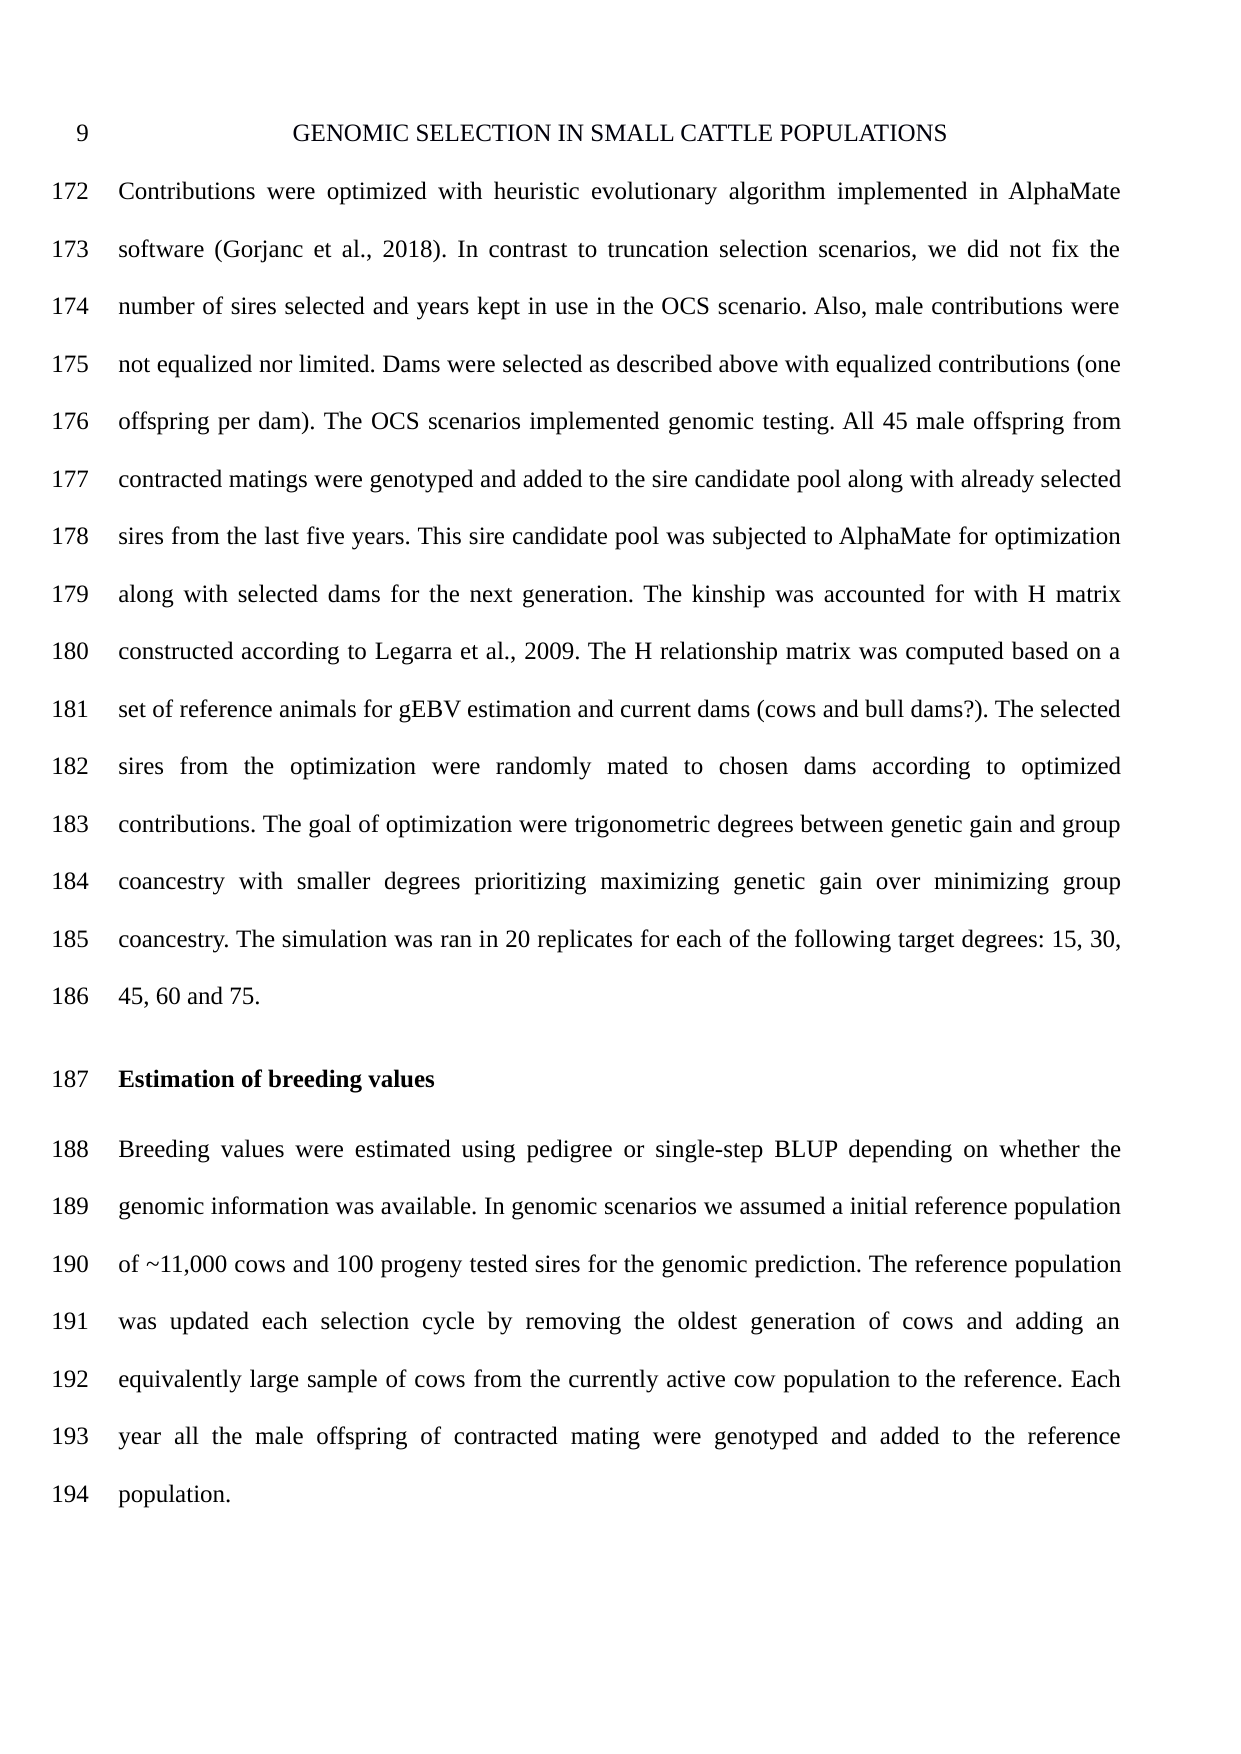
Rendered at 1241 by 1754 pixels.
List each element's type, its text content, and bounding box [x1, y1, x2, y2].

text Contributions were optimized with heuristic evolutionary algorithm implemented in AlphaMate software (Gorjanc et al., 2018). In contrast to truncation selection scenarios, we did not fix the number of sires selected and years kept in use in the OCS scenario. Also, male contributions were not equalized nor limited. Dams were selected as described above with equalized contributions (one offspring per dam). The OCS scenarios implemented genomic testing. All 45 male offspring from contracted matings were genotyped and added to the sire candidate pool along with already selected sires from the last five years. This sire candidate pool was subjected to AlphaMate for optimization along with selected dams for the next generation. The kinship was accounted for with H matrix constructed according to Legarra et al., 2009. The H relationship matrix was computed based on a set of reference animals for gEBV estimation and current dams (cows and bull dams?). The selected sires from the optimization were randomly mated to chosen dams according to optimized contributions. The goal of optimization were trigonometric degrees between genetic gain and group coancestry with smaller degrees prioritizing maximizing genetic gain over minimizing group coancestry. The simulation was ran in 20 replicates for each of the following target degrees: 15, 30, 45, 60 and 75. [118, 176, 1122, 1010]
text Breeding values were estimated using pedigree or single-step BLUP depending on whether the genomic information was available. In genomic scenarios we assumed a initial reference population of ~11,000 cows and 100 progeny tested sires for the genomic prediction. The reference population was updated each selection cycle by removing the oldest generation of cows and adding an equivalently large sample of cows from the currently active cow population to the reference. Each year all the male offspring of contracted mating were genotyped and added to the reference population. [118, 1134, 1122, 1508]
subtitle Estimation of breeding values [118, 1064, 1122, 1093]
